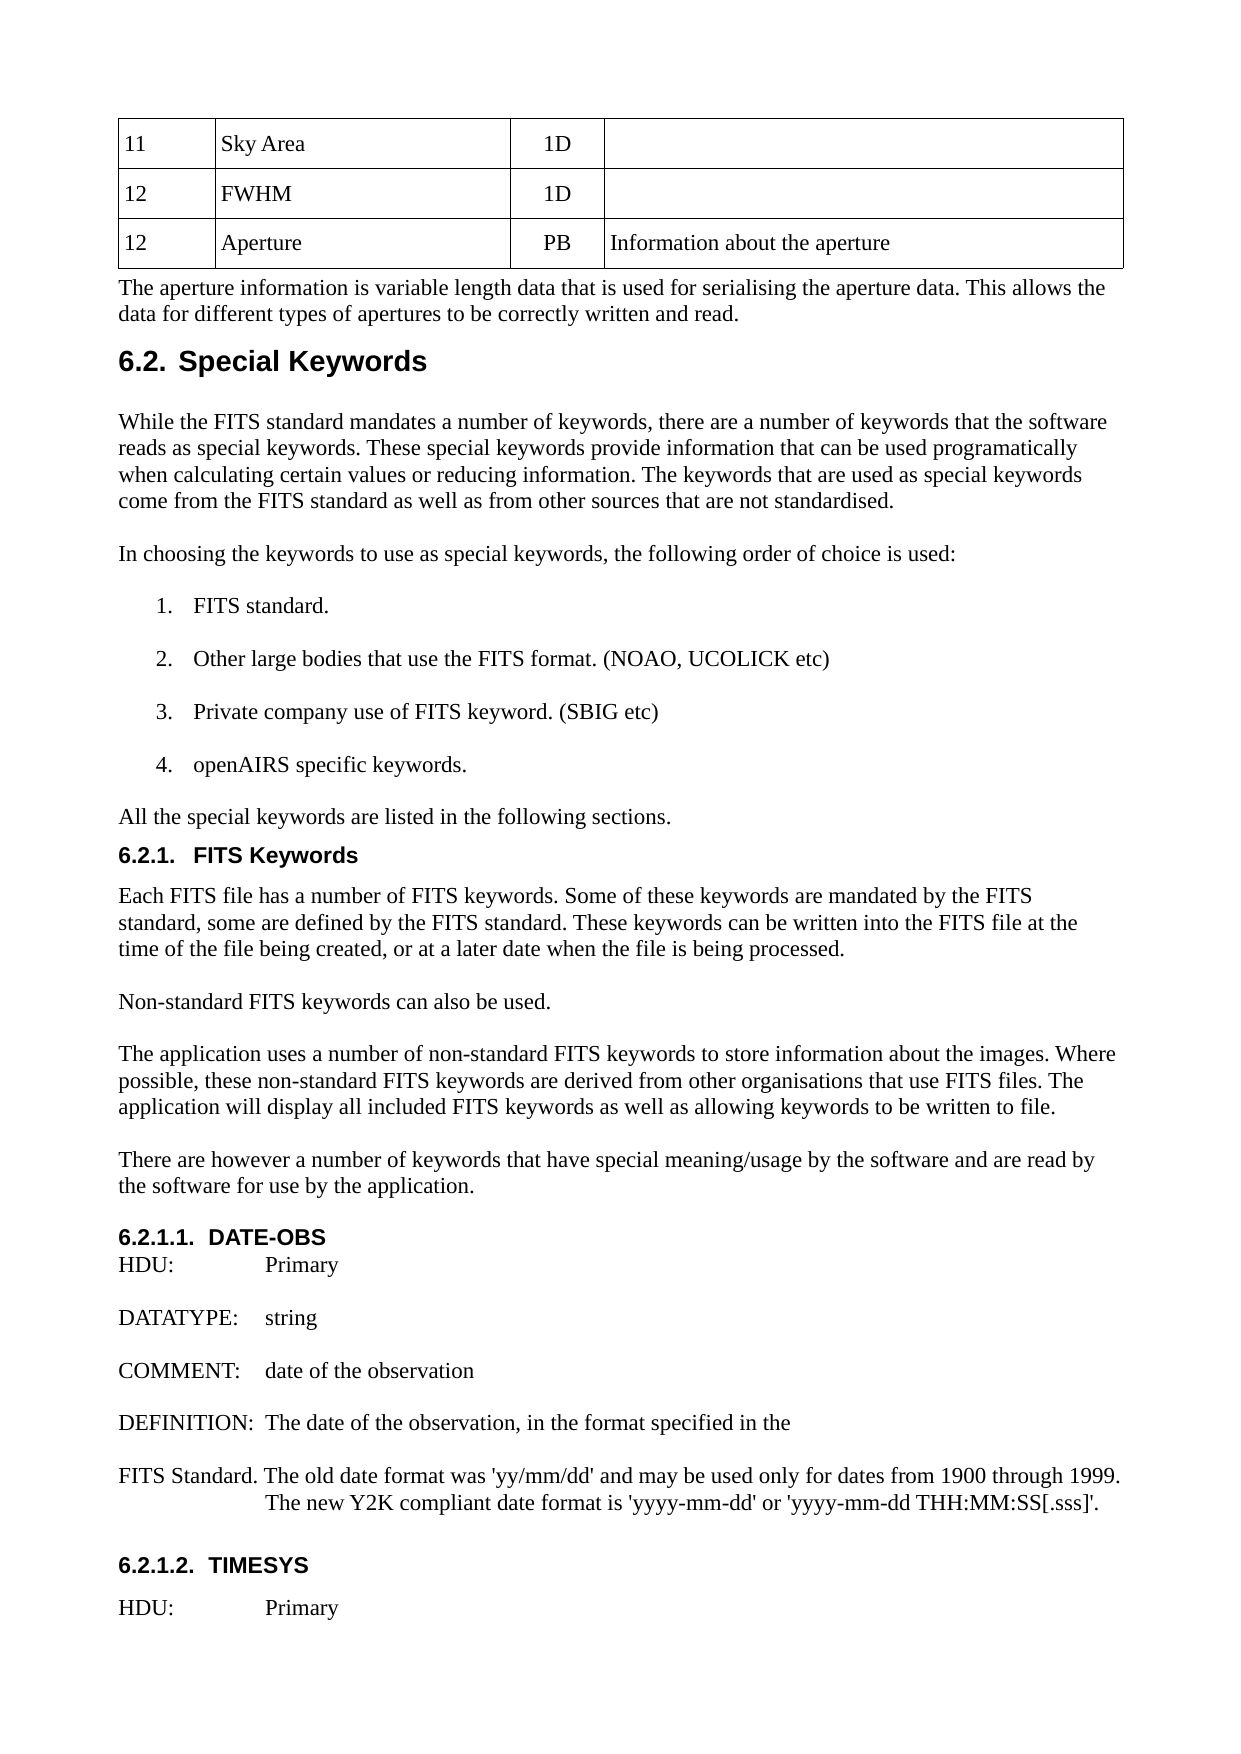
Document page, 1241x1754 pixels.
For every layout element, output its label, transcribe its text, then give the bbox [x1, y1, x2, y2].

subtitle FITS Keywords [118, 842, 1122, 868]
text DATATYPE: string [118, 1290, 1122, 1330]
table_cell 11 [119, 119, 215, 168]
text HDU: Primary [118, 1591, 1122, 1620]
text The application uses a number of non-standard FITS keywords to store information about the images. Where possible, these non-standard FITS keywords are derived from other organisations that use FITS files. The application will display all included FITS keywords as well as allowing keywords to be written to file. [118, 1027, 1122, 1119]
table_cell [605, 169, 1123, 218]
table_cell 1D [511, 169, 604, 218]
text In choosing the keywords to use as special keywords, the following order of choice is used: [118, 526, 1122, 566]
text All the special keywords are listed in the following sections. [118, 789, 1122, 830]
table_cell 1D [511, 119, 604, 168]
text There are however a number of keywords that have special meaning/usage by the software and are read by the software for use by the application. [118, 1132, 1122, 1199]
text FITS Standard. The old date format was 'yy/mm/dd' and may be used only for dates from 1900 through 1999. The new Y2K compliant date format is 'yyyy-mm-dd' or 'yyyy-mm-dd THH:MM:SS[.sss]'. [118, 1448, 1122, 1515]
table_cell Aperture [216, 219, 510, 267]
table_cell FWHM [216, 169, 510, 218]
table_cell [605, 119, 1123, 168]
list Private company use of FITS keyword. (SBIG etc) [156, 684, 1122, 724]
table_cell Information about the aperture [605, 219, 1123, 267]
table_cell Sky Area [216, 119, 510, 168]
list openAIRS specific keywords. [156, 737, 1122, 777]
text COMMENT: date of the observation [118, 1343, 1122, 1383]
table_cell 12 [119, 169, 215, 218]
table_cell 12 [119, 219, 215, 267]
text DEFINITION: The date of the observation, in the format specified in the [118, 1396, 1122, 1436]
subtitle Special Keywords [118, 344, 1122, 377]
text Non-standard FITS keywords can also be used. [118, 974, 1122, 1014]
subtitle DATE-OBS [118, 1224, 1122, 1251]
subtitle TIMESYS [118, 1552, 1122, 1579]
text While the FITS standard mandates a number of keywords, there are a number of keywords that the software reads as special keywords. These special keywords provide information that can be used programatically when calculating certain values or reducing information. The keywords that are used as special keywords come from the FITS standard as well as from other sources that are not standardised. [118, 389, 1122, 513]
list Other large bodies that use the FITS format. (NOAO, UCOLICK etc) [156, 631, 1122, 672]
table_cell PB [511, 219, 604, 267]
text HDU: Primary [118, 1251, 1122, 1278]
text The aperture information is variable length data that is used for serialising the aperture data. This allows the data for different types of apertures to be correctly written and read. [118, 273, 1122, 326]
text Each FITS file has a number of FITS keywords. Some of these keywords are mandated by the FITS standard, some are defined by the FITS standard. These keywords can be written into the FITS file at the time of the file being created, or at a later date when the file is being processed. [118, 868, 1122, 961]
list FITS standard. [156, 579, 1122, 619]
